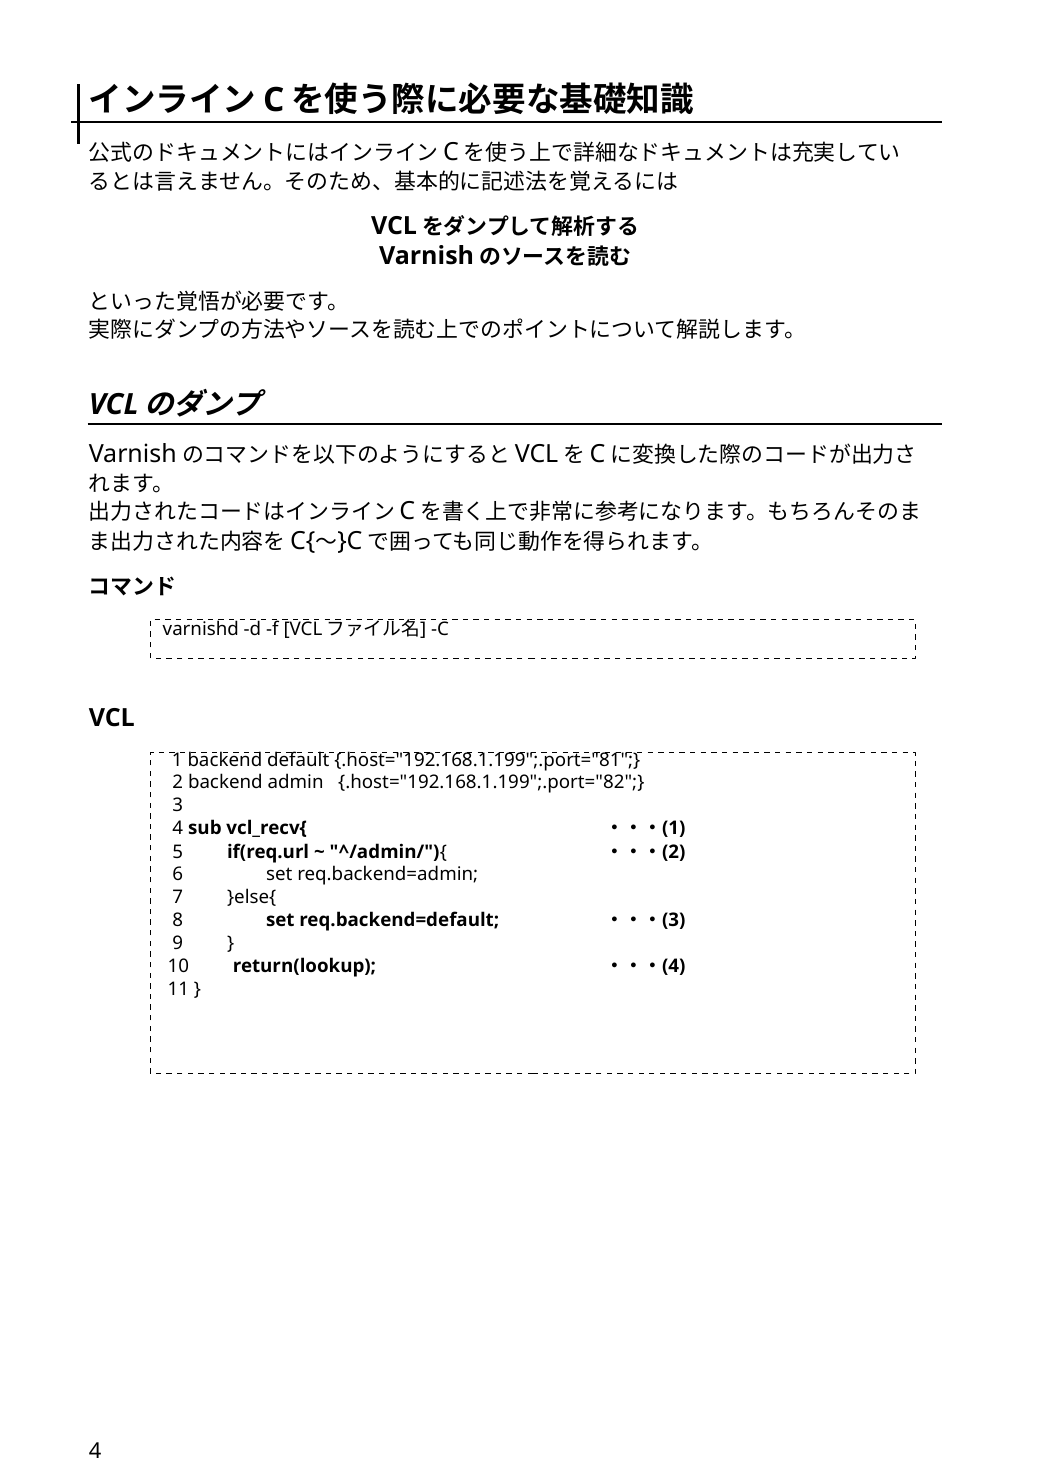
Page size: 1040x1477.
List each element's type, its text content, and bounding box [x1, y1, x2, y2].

subtitle VCLのダンプ [88, 381, 921, 423]
text といった覚悟が必要です。 実際にダンプの方法やソースを読む上でのポイントについて解説します。 [88, 284, 921, 343]
text コマンド [88, 569, 921, 601]
text varnishd -d -f [VCLファイル名] -C [162, 613, 921, 641]
text 公式のドキュメントにはインラインCを使う上で詳細なドキュメントは充実しているとは言えません。そのため、基本的に記述法を覚えるには [88, 134, 921, 195]
text VCLをダンプして解析する Varnishのソースを読む [88, 208, 921, 272]
text Varnishのコマンドを以下のようにするとVCLをCに変換した際のコードが出力されます。 出力されたコードはインラインCを書く上で非常に参考になります。もちろんそのまま出力された内容をC{～}Cで囲っても同じ動作を得られます。 [88, 436, 921, 557]
subtitle インラインCを使う際に必要な基礎知識 [88, 72, 921, 121]
text 1 backend default {.host="192.168.1.199";.port="81";} 2 backend admin {.host="192.168.1.199";.port="82";} 3 4 sub vcl_recv{ ・・・(1) 5 if(req.url ~ "^/admin/"){ ・・・(2) 6 set req.backend=admin; 7 }else{ 8 set req.backend=default; ・・・(3) 9 } 10 return(lookup); ・・・(4) 11 } [162, 746, 921, 1001]
text VCL [88, 700, 921, 734]
